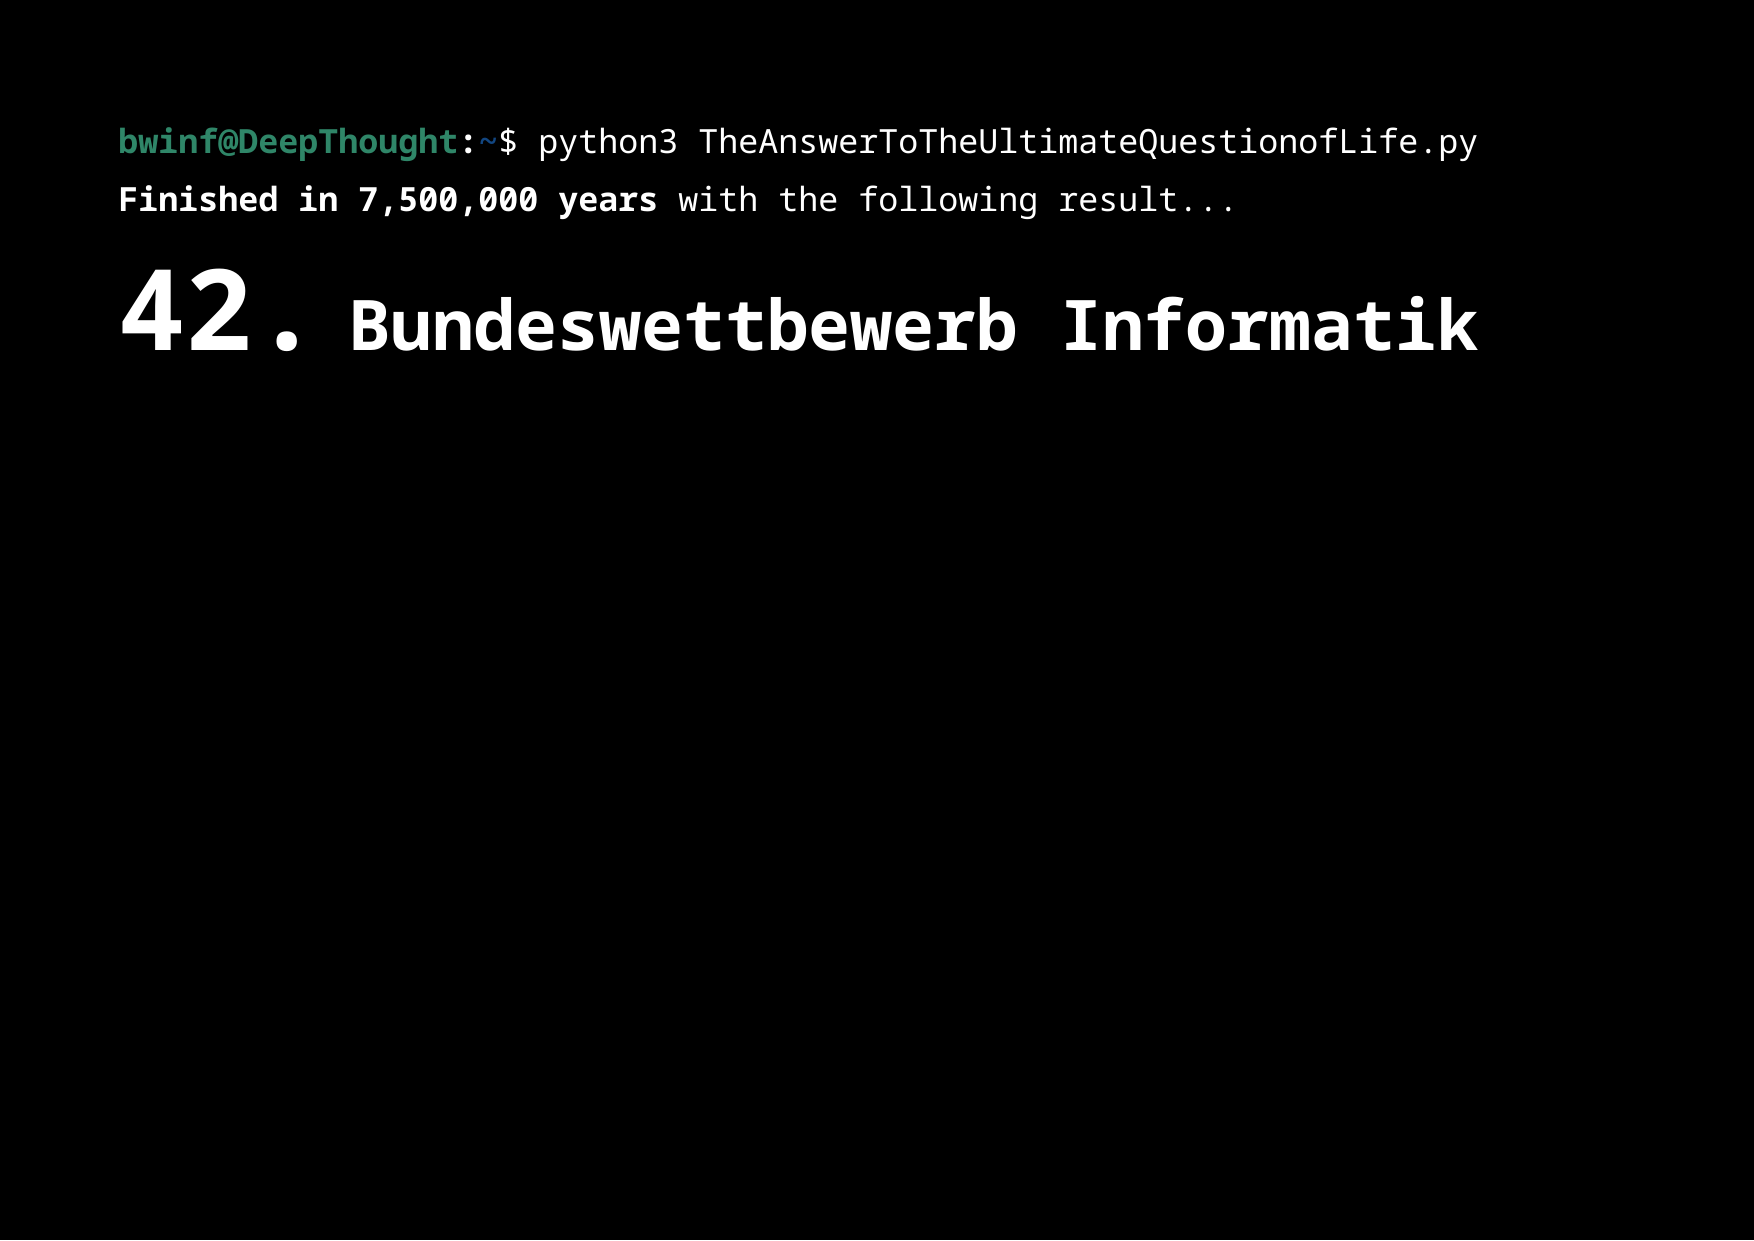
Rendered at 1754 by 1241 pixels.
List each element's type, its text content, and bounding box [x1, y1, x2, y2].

text 42. Bundeswettbewerb Informatik [118, 230, 1636, 383]
text Finished in 7,500,000 years with the following result... [118, 176, 1636, 221]
text bwinf@DeepThought:~$ python3 TheAnswerToTheUltimateQuestionofLife.py [118, 118, 1636, 163]
